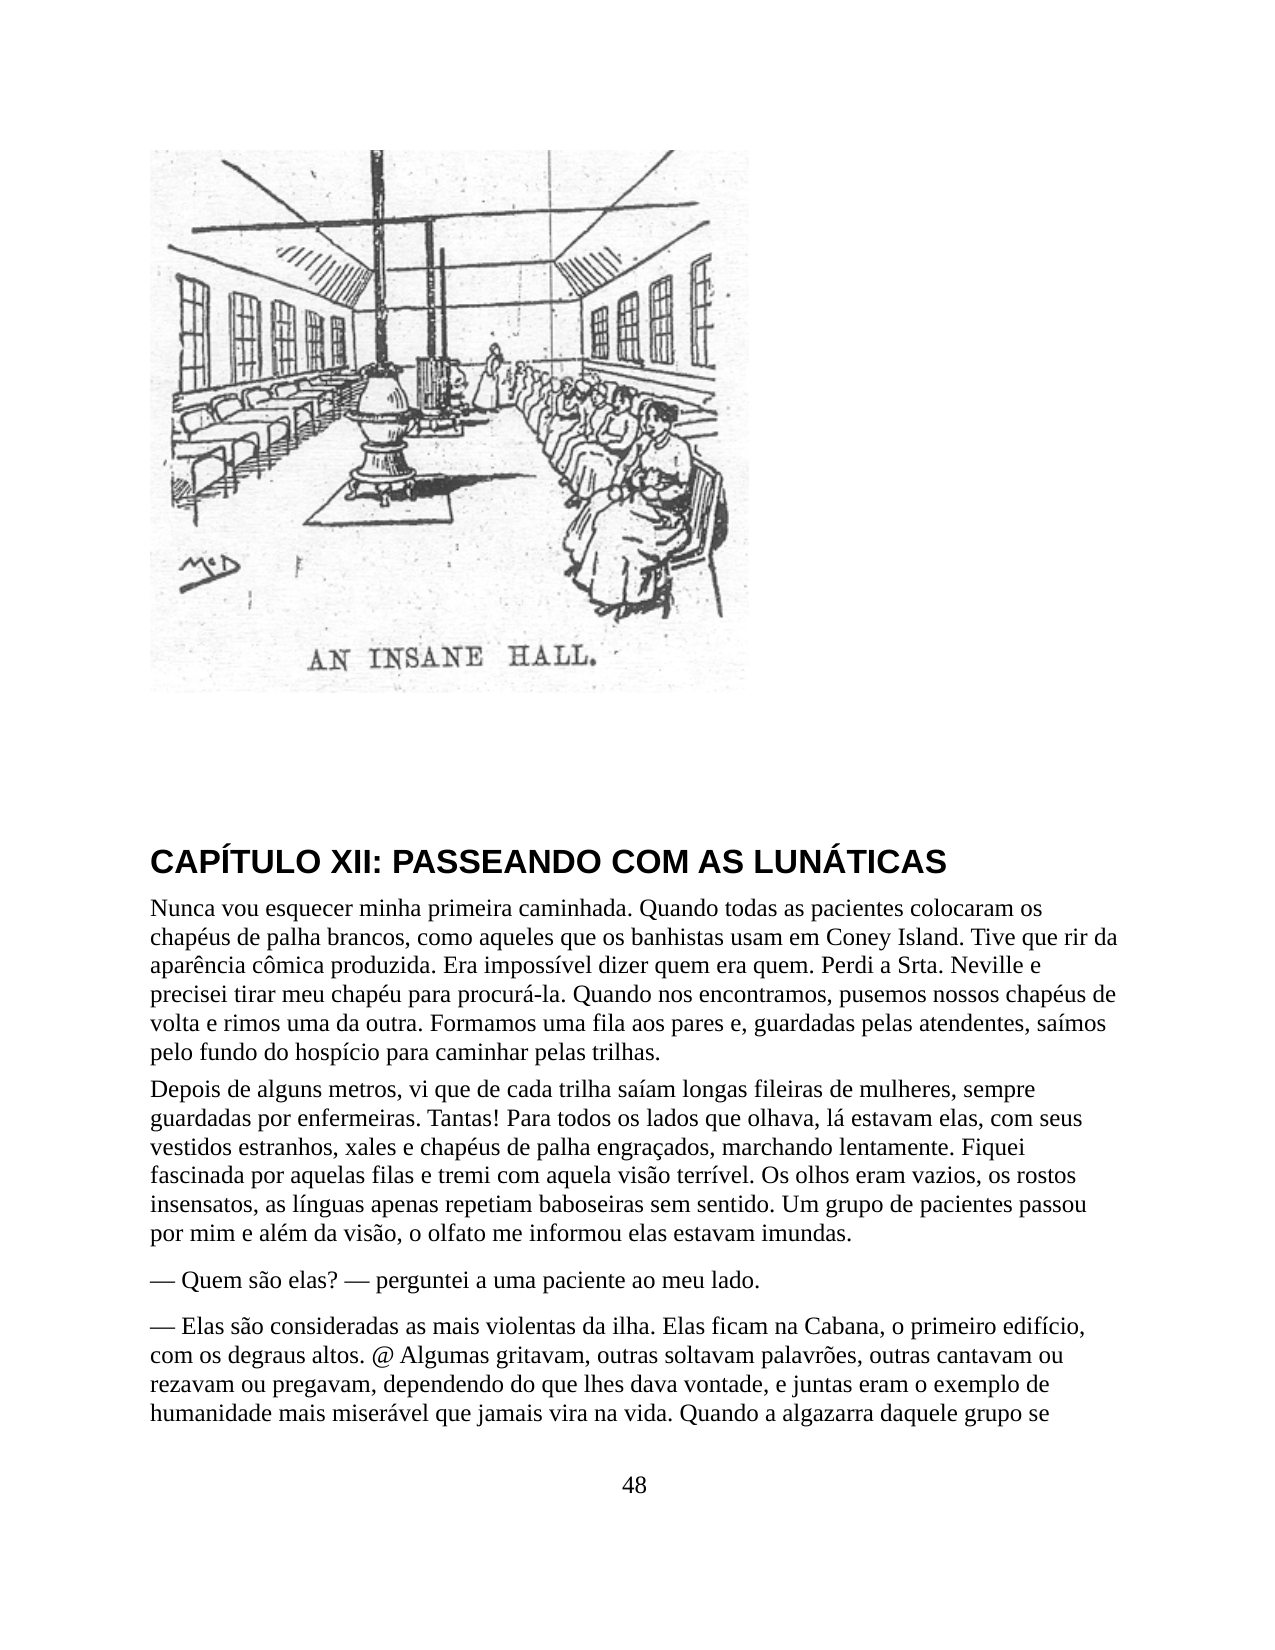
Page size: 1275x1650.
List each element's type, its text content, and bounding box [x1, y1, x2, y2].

picture [150, 150, 749, 693]
subtitle CAPÍTULO XII: PASSEANDO COM AS LUNÁTICAS [150, 842, 1125, 880]
text — Elas são consideradas as mais violentas da ilha. Elas ficam na Cabana, o primeiro edifício, com os degraus altos. @ Algumas gritavam, outras soltavam palavrões, outras cantavam ou rezavam ou pregavam, dependendo do que lhes dava vontade, e juntas eram o exemplo de humanidade mais miserável que jamais vira na vida. Quando a algazarra daquele grupo se [150, 1311, 1125, 1426]
text Depois de alguns metros, vi que de cada trilha saíam longas fileiras de mulheres, sempre guardadas por enfermeiras. Tantas! Para todos os lados que olhava, lá estavam elas, com seus vestidos estranhos, xales e chapéus de palha engraçados, marchando lentamente. Fiquei fascinada por aquelas filas e tremi com aquela visão terrível. Os olhos eram vazios, os rostos insensatos, as línguas apenas repetiam baboseiras sem sentido. Um grupo de pacientes passou por mim e além da visão, o olfato me informou elas estavam imundas. [150, 1074, 1125, 1247]
text — Quem são elas? — perguntei a uma paciente ao meu lado. [150, 1265, 1125, 1293]
text Nunca vou esquecer minha primeira caminhada. Quando todas as pacientes colocaram os chapéus de palha brancos, como aqueles que os banhistas usam em Coney Island. Tive que rir da aparência cômica produzida. Era impossível dizer quem era quem. Perdi a Srta. Neville e precisei tirar meu chapéu para procurá-la. Quando nos encontramos, pusemos nossos chapéus de volta e rimos uma da outra. Formamos uma fila aos pares e, guardadas pelas atendentes, saímos pelo fundo do hospício para caminhar pelas trilhas. [150, 893, 1125, 1065]
